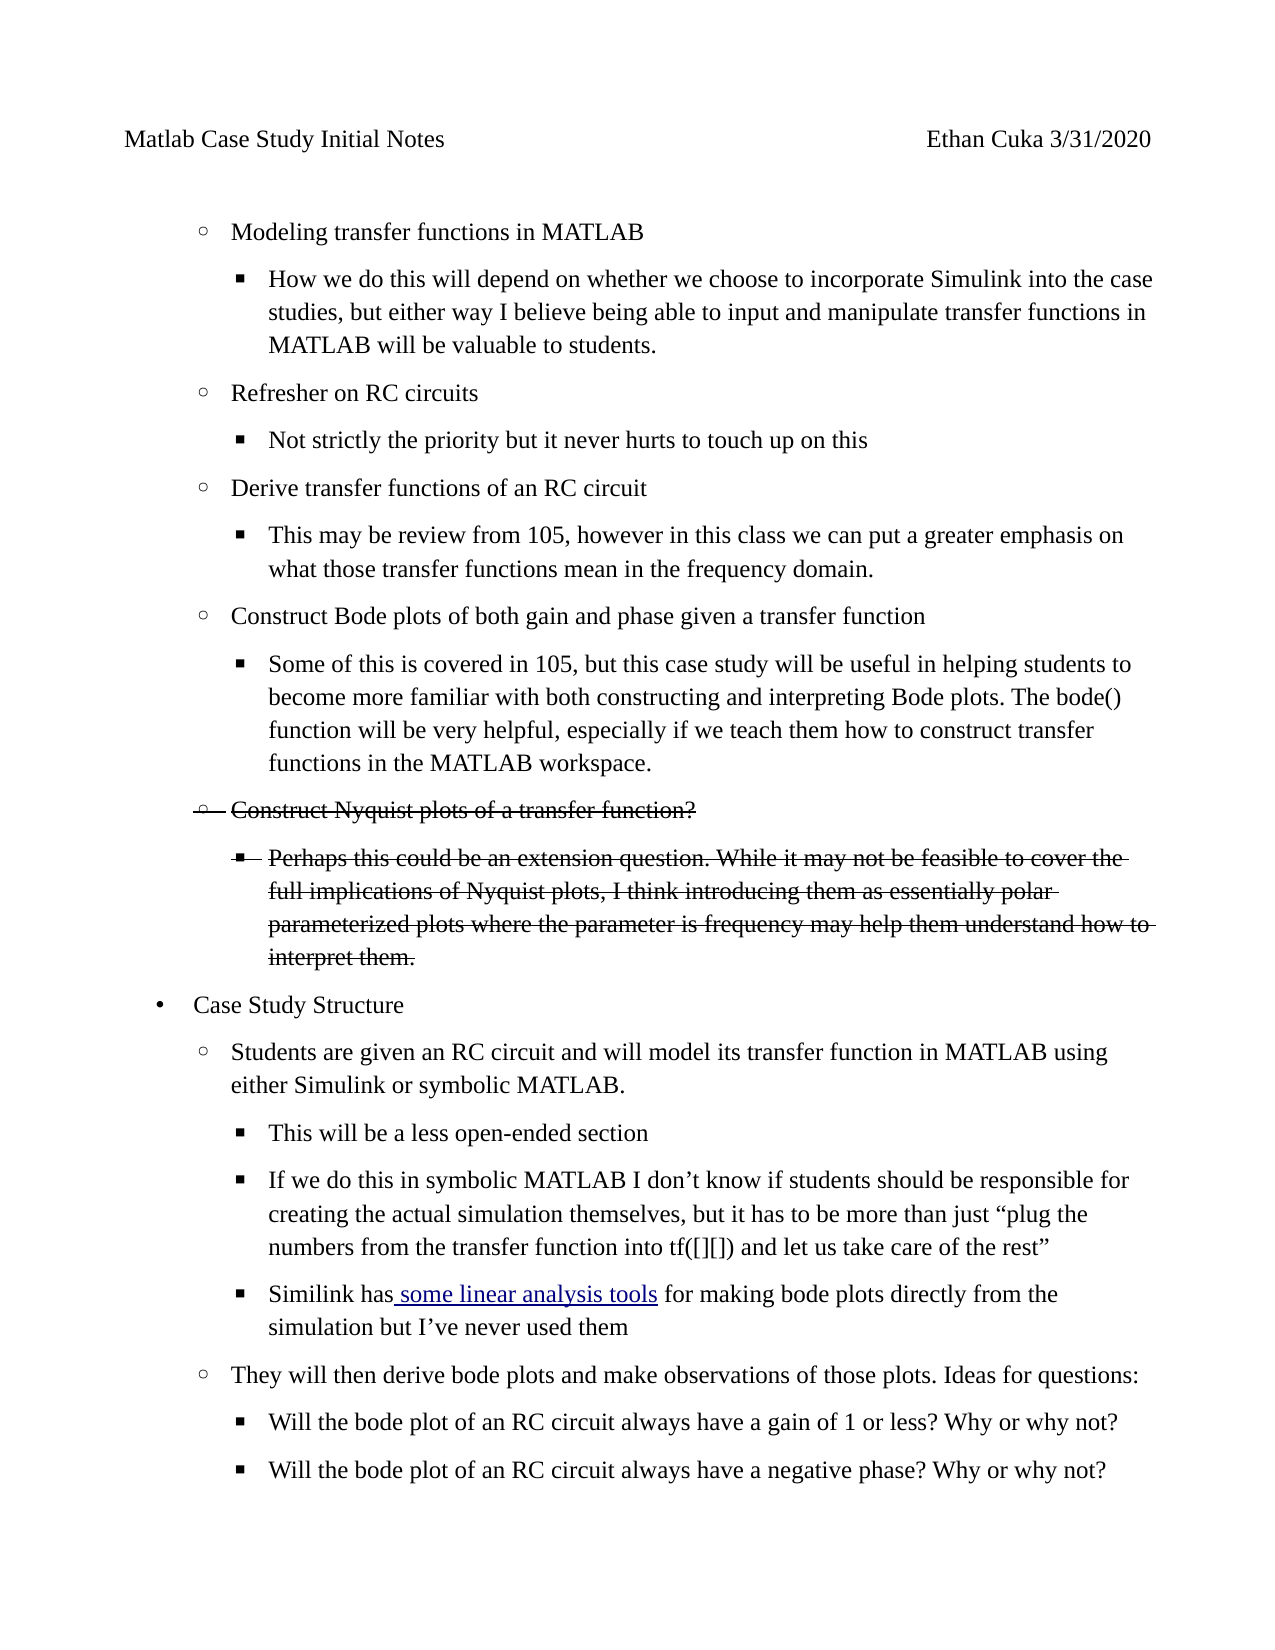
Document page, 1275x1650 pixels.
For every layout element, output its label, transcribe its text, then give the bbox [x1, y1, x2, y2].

list Case Study Structure [156, 990, 1157, 1018]
list Similink has some linear analysis tools for making bode plots directly from the simulation but I’ve never used them [231, 1279, 1157, 1341]
list Modeling transfer functions in MATLAB [193, 217, 1157, 245]
list They will then derive bode plots and make observations of those plots. Ideas for questions: [193, 1360, 1157, 1389]
list Refresher on RC circuits [193, 378, 1157, 407]
list Some of this is covered in 105, but this case study will be useful in helping students to become more familiar with both constructing and interpreting Bode plots. The bode() function will be very helpful, especially if we teach them how to construct transfer functions in the MATLAB workspace. [231, 649, 1157, 777]
list Construct Nyquist plots of a transfer function? [193, 796, 1157, 824]
list This will be a less open-ended section [231, 1118, 1157, 1147]
list This may be review from 105, however in this class we can put a greater emphasis on what those transfer functions mean in the frequency domain. [231, 521, 1157, 582]
list Will the bode plot of an RC circuit always have a gain of 1 or less? Why or why not? [231, 1407, 1157, 1436]
list How we do this will depend on whether we choose to incorporate Simulink into the case studies, but either way I believe being able to input and manipulate transfer functions in MATLAB will be valuable to students. [231, 264, 1157, 359]
list Derive transfer functions of an RC circuit [193, 473, 1157, 502]
list Will the bode plot of an RC circuit always have a negative phase? Why or why not? [231, 1455, 1157, 1484]
list Students are given an RC circuit and will model its transfer function in MATLAB using either Simulink or symbolic MATLAB. [193, 1037, 1157, 1099]
list If we do this in symbolic MATLAB I don’t know if students should be responsible for creating the actual simulation themselves, but it has to be more than just “plug the numbers from the transfer function into tf([][]) and let us take care of the rest” [231, 1166, 1157, 1260]
list Construct Bode plots of both gain and phase given a transfer function [193, 601, 1157, 630]
list Not strictly the priority but it never hurts to touch up on this [231, 425, 1157, 454]
list Perhaps this could be an extension question. While it may not be feasible to cover the full implications of Nyquist plots, I think introducing them as essentially polar parameterized plots where the parameter is frequency may help them understand how to interpret them. [231, 843, 1157, 971]
